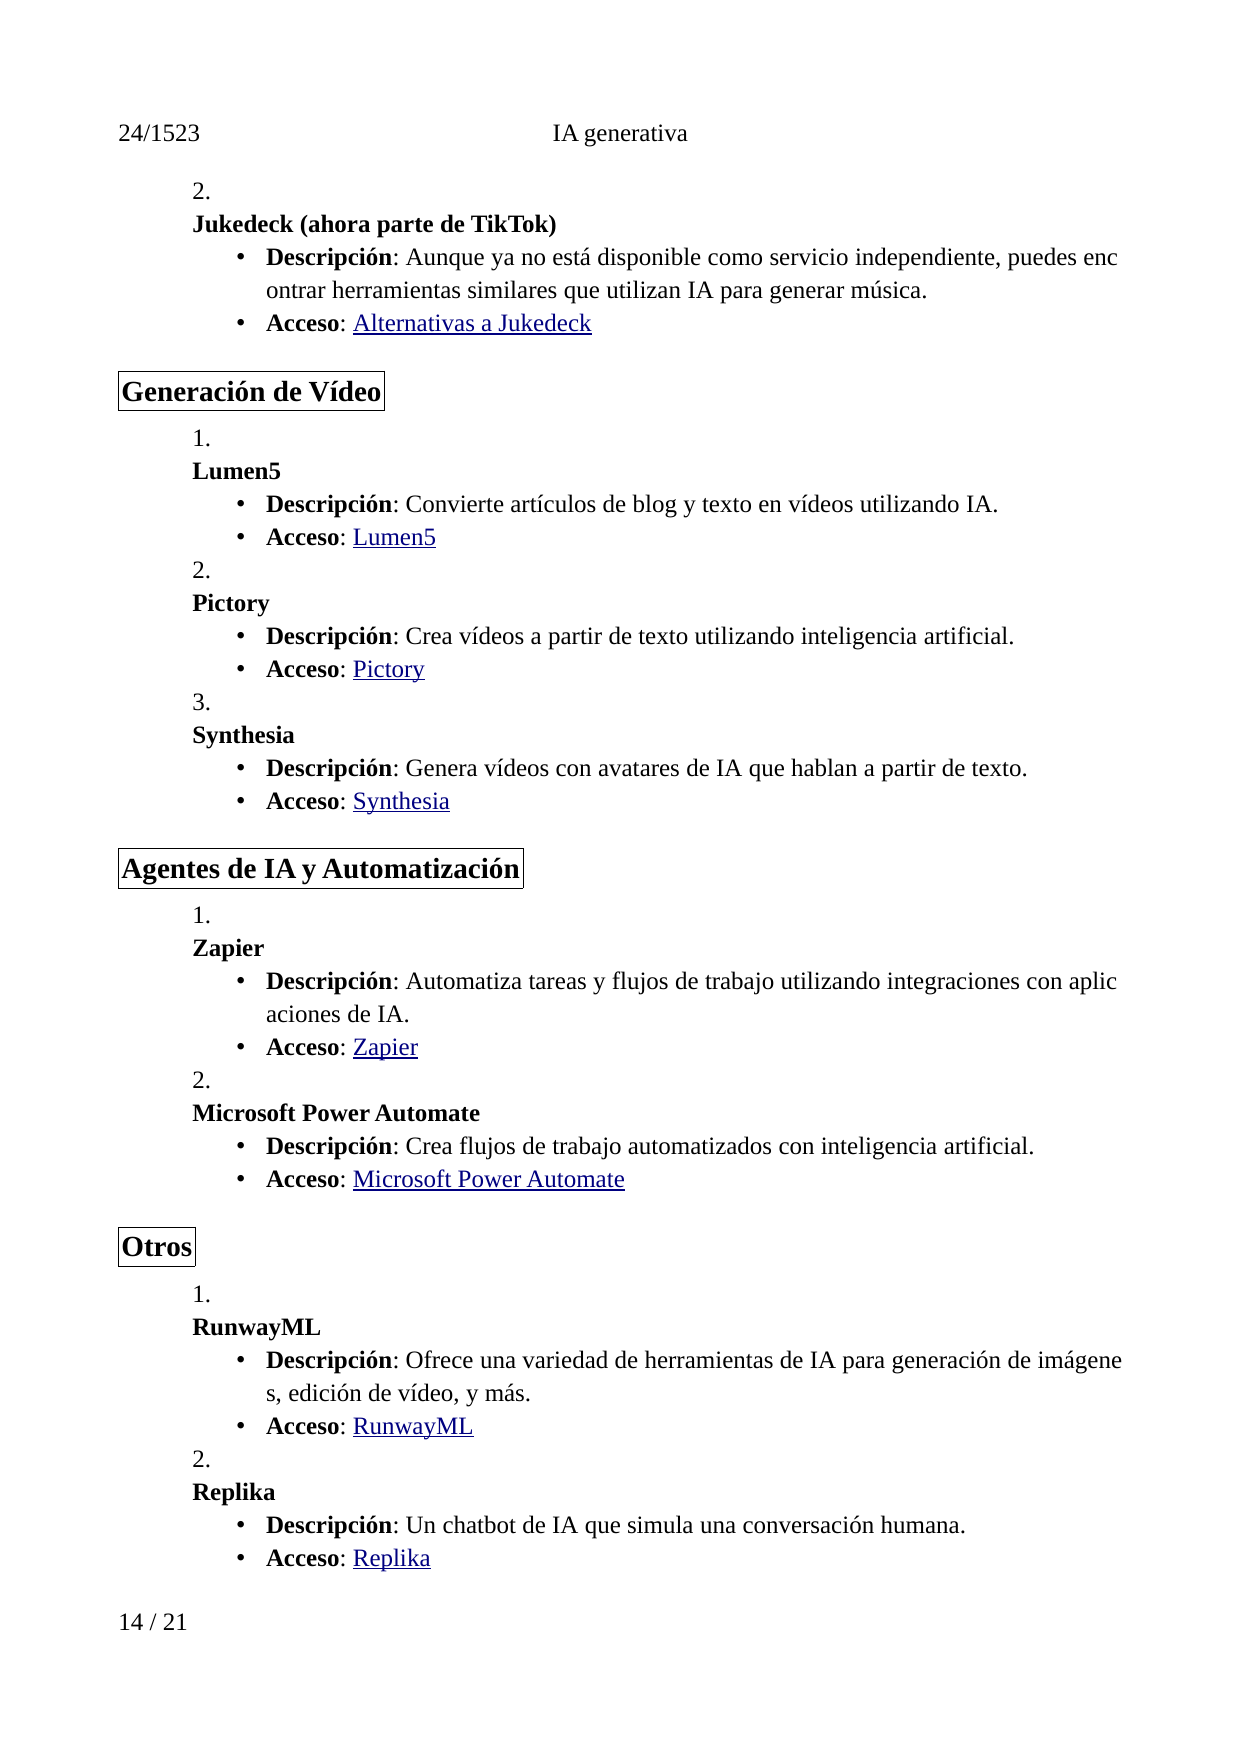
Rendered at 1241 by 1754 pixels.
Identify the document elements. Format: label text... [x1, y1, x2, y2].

list Acceso: Pictory [236, 654, 1122, 683]
list Descripción: Convierte artículos de blog y texto en vídeos utilizando IA. [236, 489, 1122, 517]
list 3. [162, 687, 1122, 716]
list Acceso: Zapier [236, 1032, 1122, 1061]
list Descripción: Ofrece una variedad de herramientas de IA para generación de imágenes, edición de vídeo, y más. [236, 1345, 1122, 1406]
list RunwayML [162, 1312, 1122, 1340]
list 1. [162, 423, 1122, 451]
subtitle [196, 1227, 1122, 1266]
list Acceso: RunwayML [236, 1411, 1122, 1439]
subtitle [524, 848, 1122, 888]
list 1. [162, 900, 1122, 929]
list 2. [162, 555, 1122, 583]
list Acceso: Microsoft Power Automate [236, 1164, 1122, 1193]
subtitle Agentes de IA y Automatización [119, 849, 523, 888]
list Jukedeck (ahora parte de TikTok) [162, 209, 1122, 238]
list Acceso: Lumen5 [236, 522, 1122, 551]
list Descripción: Crea vídeos a partir de texto utilizando inteligencia artificial. [236, 621, 1122, 649]
list Acceso: Replika [236, 1543, 1122, 1572]
subtitle Otros [119, 1228, 195, 1266]
list 2. [162, 1444, 1122, 1472]
list 2. [162, 176, 1122, 205]
list 1. [162, 1279, 1122, 1307]
list Descripción: Aunque ya no está disponible como servicio independiente, puedes encontrar herramientas similares que utilizan IA para generar música. [236, 242, 1122, 304]
list Descripción: Crea flujos de trabajo automatizados con inteligencia artificial. [236, 1131, 1122, 1160]
list Lumen5 [162, 456, 1122, 484]
list 2. [162, 1065, 1122, 1094]
list Pictory [162, 588, 1122, 617]
subtitle Generación de Vídeo [119, 372, 384, 410]
list Acceso: Synthesia [236, 786, 1122, 815]
list Descripción: Genera vídeos con avatares de IA que hablan a partir de texto. [236, 753, 1122, 782]
list Descripción: Un chatbot de IA que simula una conversación humana. [236, 1510, 1122, 1538]
subtitle [385, 371, 1122, 410]
list Descripción: Automatiza tareas y flujos de trabajo utilizando integraciones con aplicaciones de IA. [236, 966, 1122, 1028]
list Acceso: Alternativas a Jukedeck [236, 308, 1122, 337]
list Replika [162, 1477, 1122, 1506]
list Synthesia [162, 720, 1122, 749]
list Zapier [162, 933, 1122, 962]
list Microsoft Power Automate [162, 1098, 1122, 1127]
